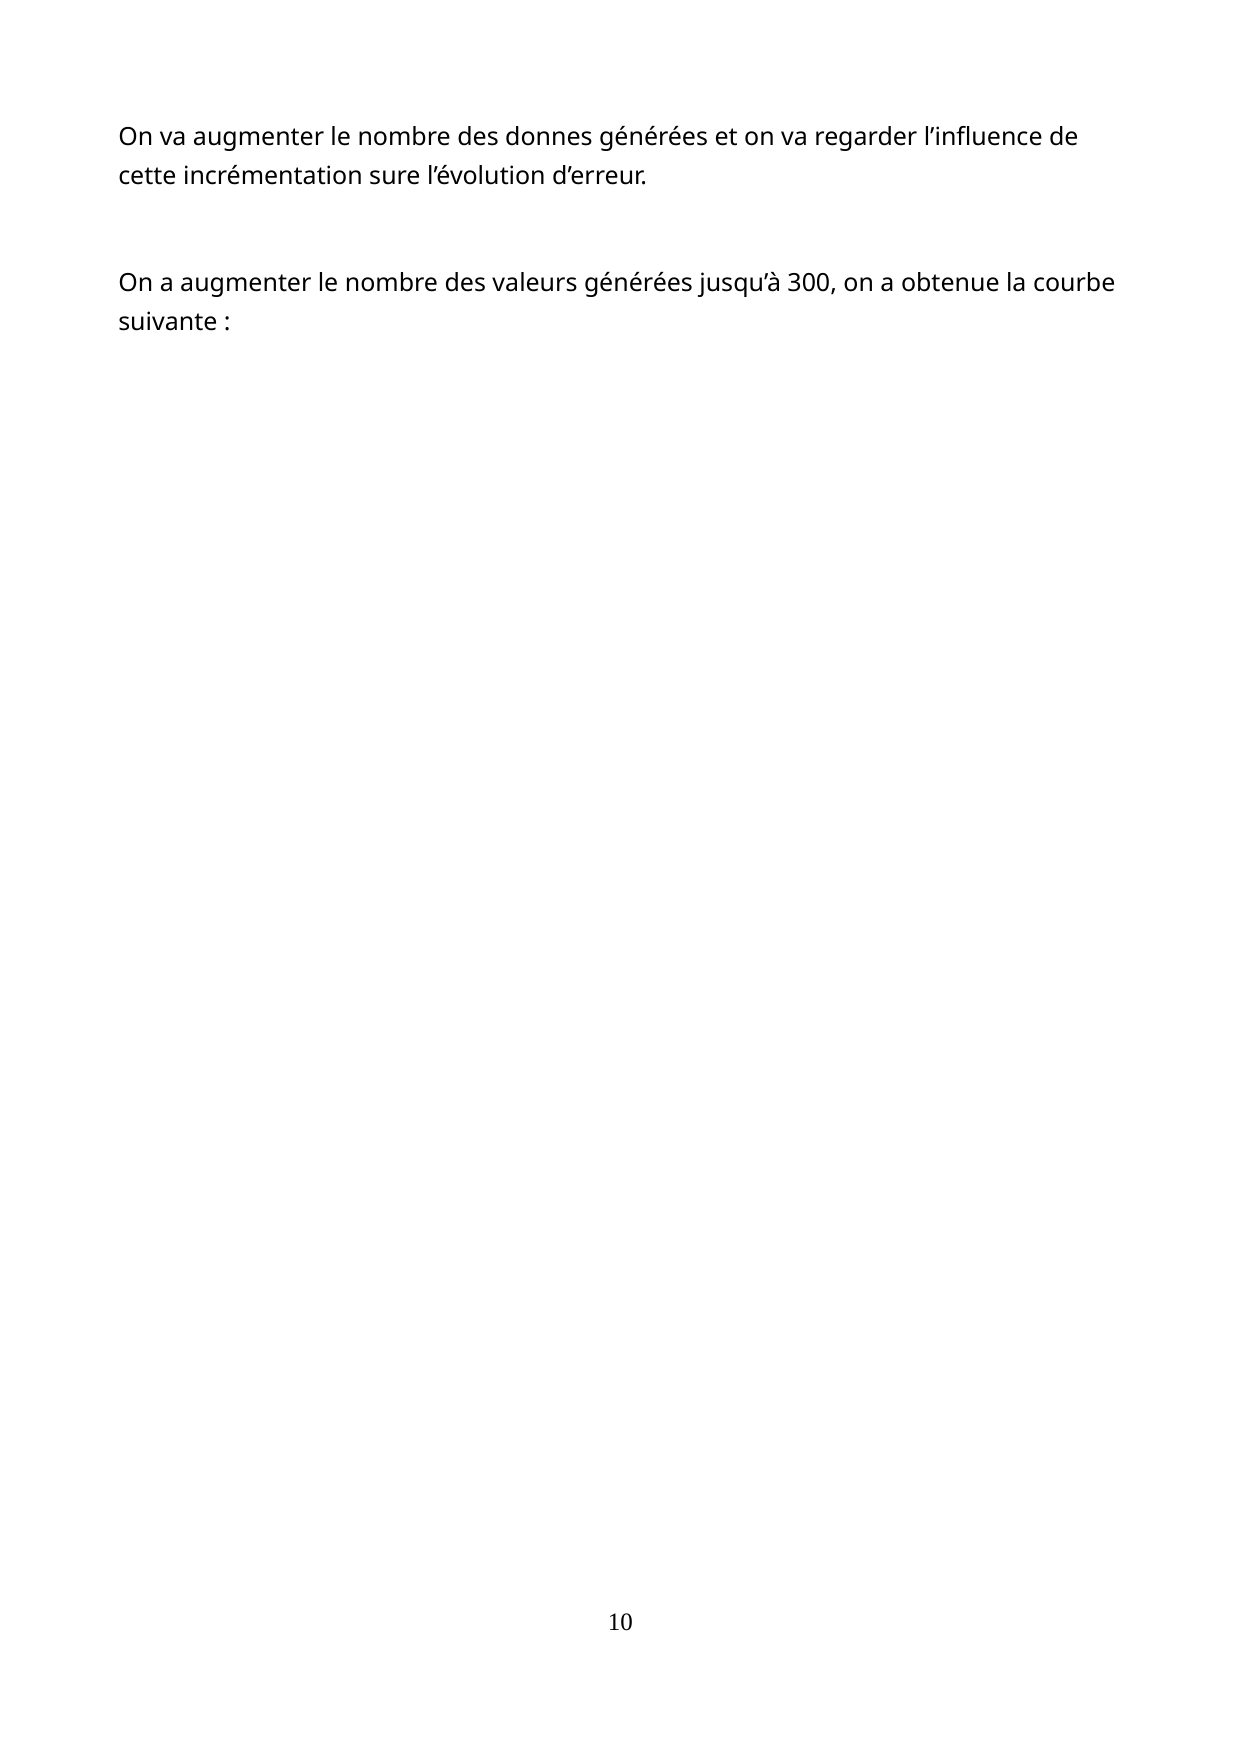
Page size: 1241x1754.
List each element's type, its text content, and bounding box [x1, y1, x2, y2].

text On va augmenter le nombre des donnes générées et on va regarder l’influence de cette incrémentation sure l’évolution d’erreur. [118, 118, 1122, 191]
text On a augmenter le nombre des valeurs générées jusqu’à 300, on a obtenue la courbe suivante : [118, 265, 1122, 338]
